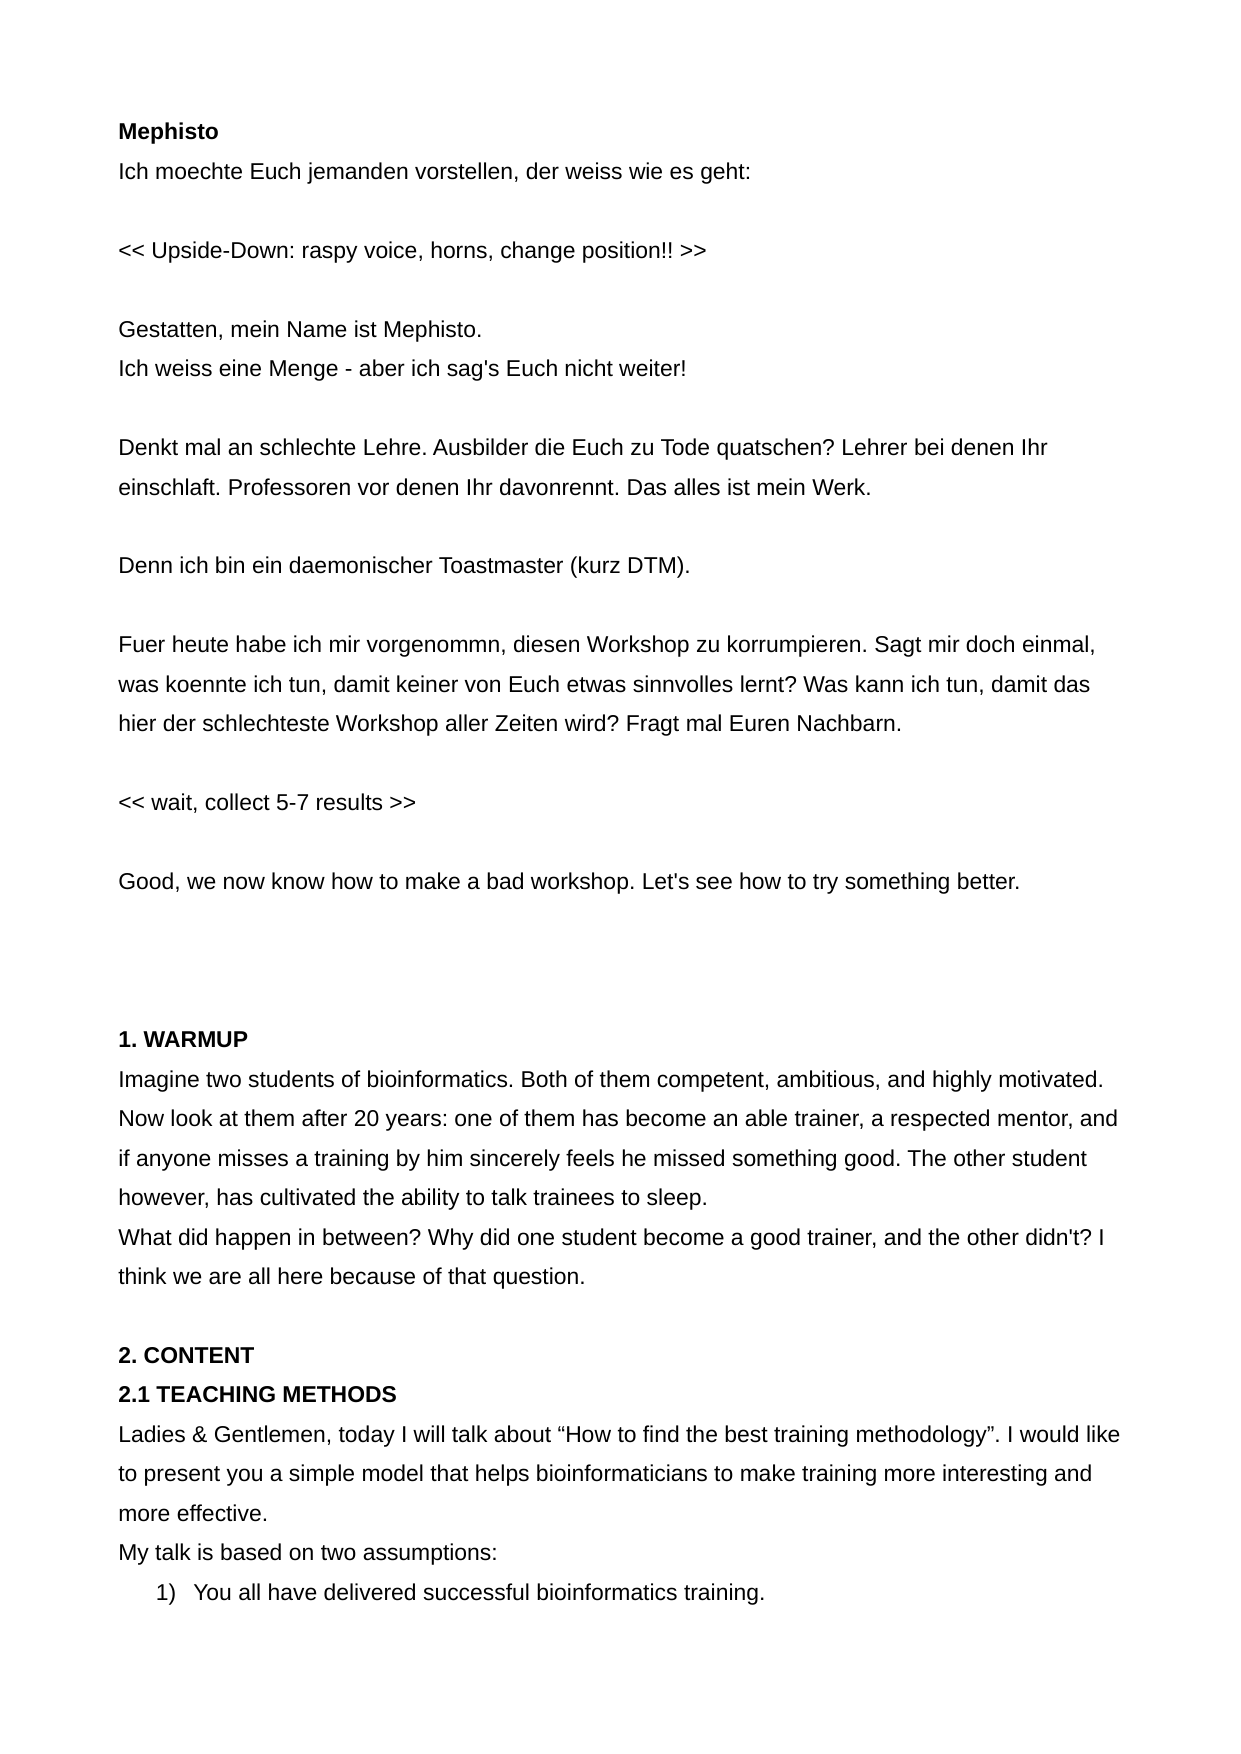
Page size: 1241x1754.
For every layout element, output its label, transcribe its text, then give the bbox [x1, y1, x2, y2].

text 1. WARMUP [118, 1026, 1122, 1052]
text Good, we now know how to make a bad workshop. Let's see how to try something better. [118, 868, 1122, 894]
text Ich moechte Euch jemanden vorstellen, der weiss wie es geht: [118, 158, 1122, 184]
text Imagine two students of bioinformatics. Both of them competent, ambitious, and highly motivated. Now look at them after 20 years: one of them has become an able trainer, a respected mentor, and if anyone misses a training by him sincerely feels he missed something good. The other student however, has cultivated the ability to talk trainees to sleep. [118, 1066, 1122, 1210]
text Ladies & Gentlemen, today I will talk about “How to find the best training methodology”. I would like to present you a simple model that helps bioinformaticians to make training more interesting and more effective. [118, 1421, 1122, 1526]
text 2. CONTENT [118, 1342, 1122, 1368]
text Gestatten, mein Name ist Mephisto. [118, 316, 1122, 342]
text What did happen in between? Why did one student become a good trainer, and the other didn't? I think we are all here because of that question. [118, 1223, 1122, 1289]
text Ich weiss eine Menge - aber ich sag's Euch nicht weiter! [118, 355, 1122, 381]
text Denkt mal an schlechte Lehre. Ausbilder die Euch zu Tode quatschen? Lehrer bei denen Ihr einschlaft. Professoren vor denen Ihr davonrennt. Das alles ist mein Werk. [118, 434, 1122, 500]
list You all have delivered successful bioinformatics training. [156, 1579, 1122, 1605]
text Mephisto [118, 118, 1122, 144]
text << wait, collect 5-7 results >> [118, 789, 1122, 816]
text Denn ich bin ein daemonischer Toastmaster (kurz DTM). [118, 552, 1122, 579]
text 2.1 TEACHING METHODS [118, 1381, 1122, 1408]
text My talk is based on two assumptions: [118, 1539, 1122, 1566]
text Fuer heute habe ich mir vorgenommn, diesen Workshop zu korrumpieren. Sagt mir doch einmal, was koennte ich tun, damit keiner von Euch etwas sinnvolles lernt? Was kann ich tun, damit das hier der schlechteste Workshop aller Zeiten wird? Fragt mal Euren Nachbarn. [118, 631, 1122, 737]
text << Upside-Down: raspy voice, horns, change position!! >> [118, 237, 1122, 263]
